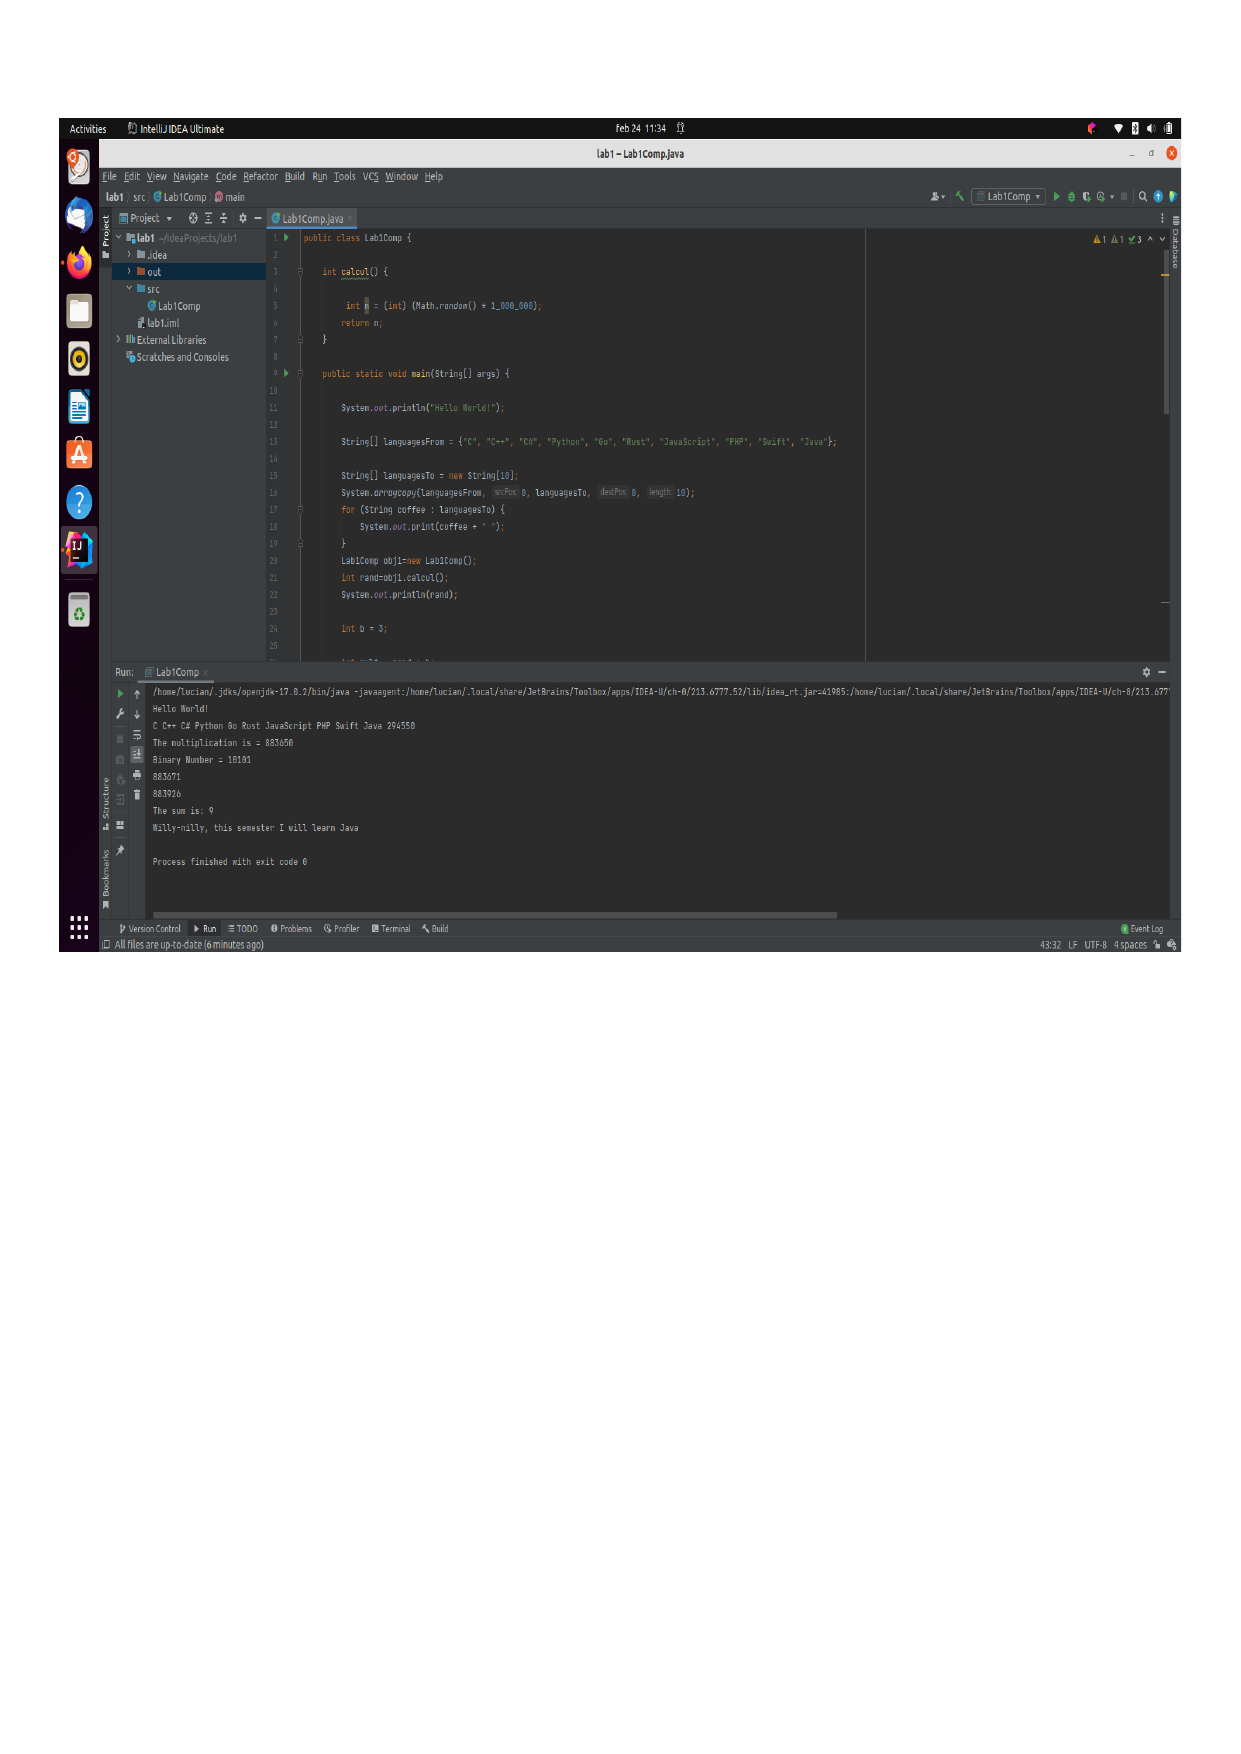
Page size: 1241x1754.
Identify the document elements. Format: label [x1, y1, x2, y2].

picture [59, 118, 1182, 952]
